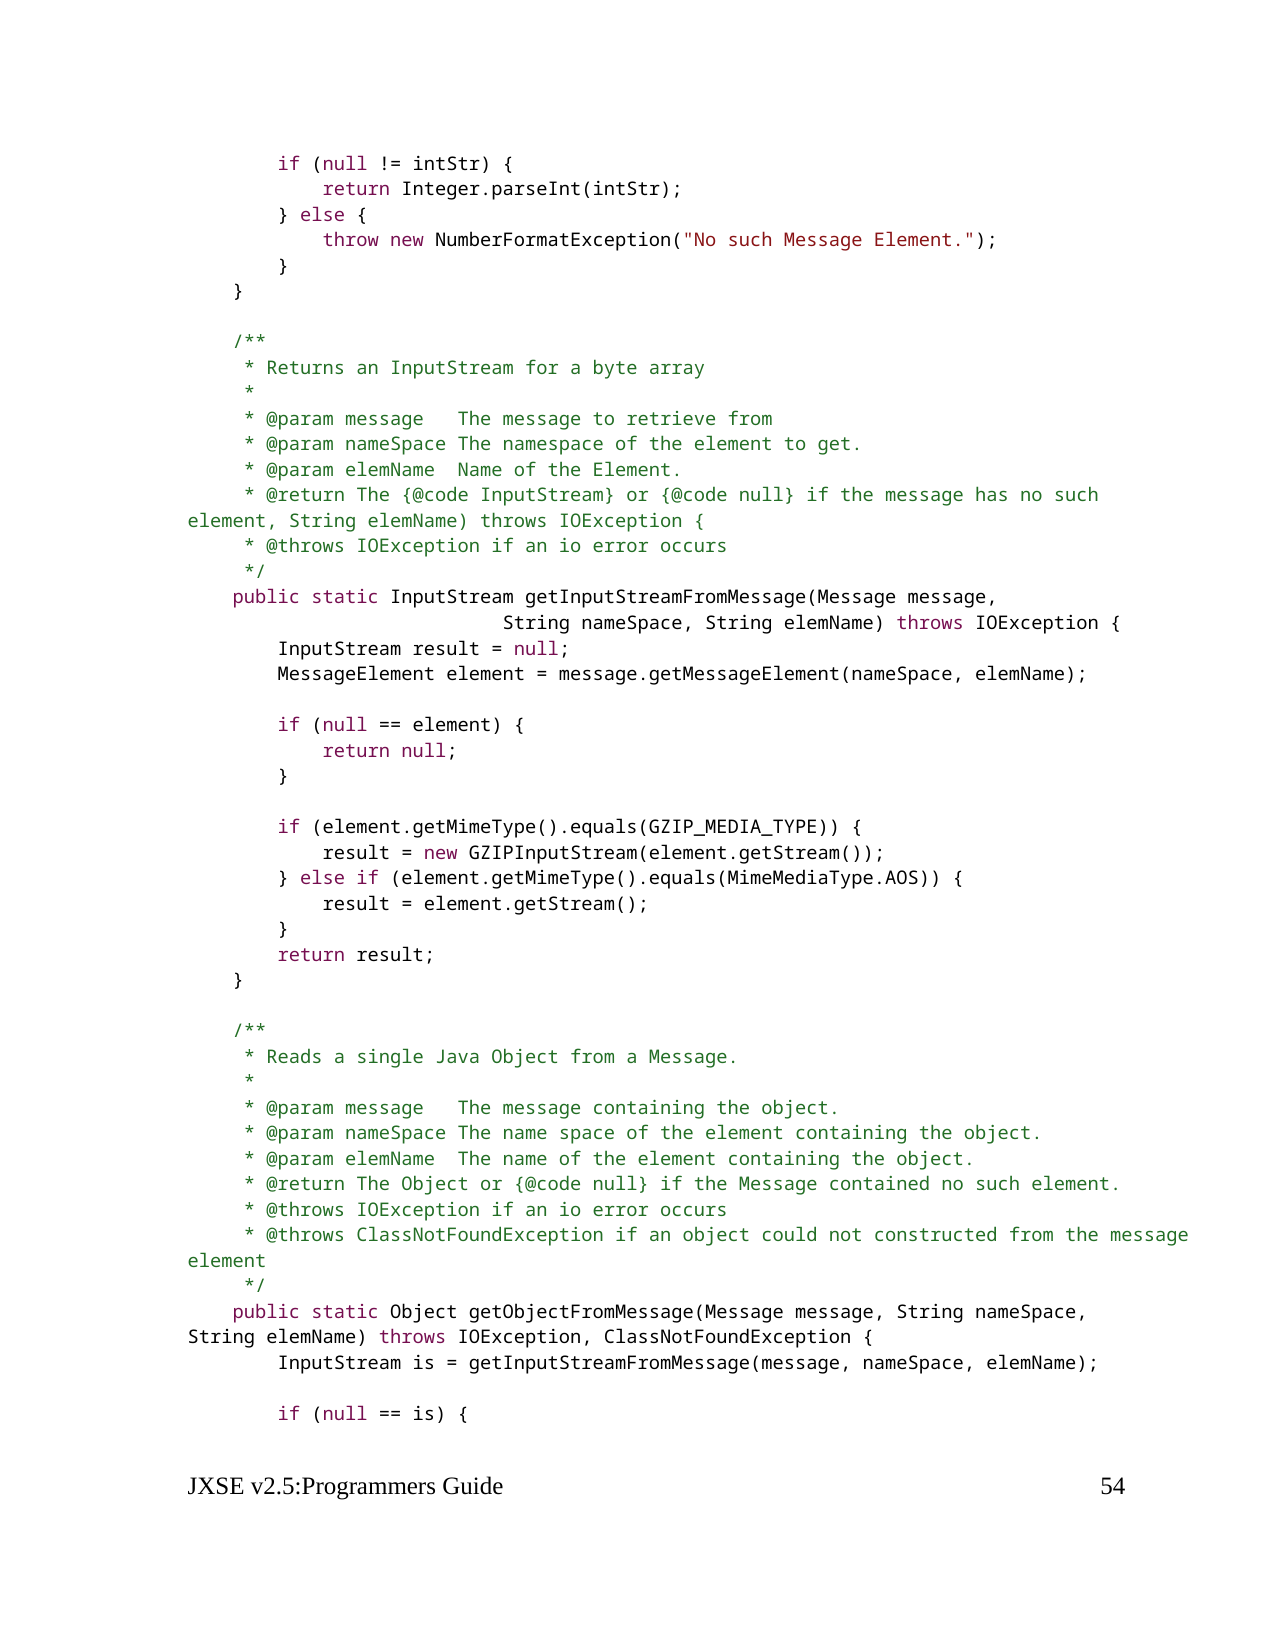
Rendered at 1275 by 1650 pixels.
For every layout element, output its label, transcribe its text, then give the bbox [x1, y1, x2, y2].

text * [187, 1069, 1125, 1094]
text * @return The Object or {@code null} if the Message contained no such element. [187, 1171, 1125, 1196]
text return result; [187, 941, 1125, 967]
text MessageElement element = message.getMessageElement(nameSpace, elemName); [187, 660, 1125, 686]
text return Integer.parseInt(intStr); [187, 176, 1125, 201]
text if (null != intStr) { [187, 150, 1125, 176]
text * @param elemName Name of the Element. [187, 456, 1125, 482]
text public static Object getObjectFromMessage(Message message, String nameSpace, String elemName) throws IOException, ClassNotFoundException { [187, 1298, 1125, 1349]
text */ [187, 558, 1125, 584]
text result = element.getStream(); [187, 890, 1125, 916]
text } else { [187, 201, 1125, 227]
text * [187, 380, 1125, 405]
text * Returns an InputStream for a byte array [187, 354, 1125, 380]
text throw new NumberFormatException("No such Message Element."); [187, 227, 1125, 252]
text public static InputStream getInputStreamFromMessage(Message message, [187, 584, 1125, 609]
text * @throws ClassNotFoundException if an object could not constructed from the message element [187, 1222, 1272, 1273]
text } [187, 916, 1125, 941]
text * @return The {@code InputStream} or {@code null} if the message has no such element, String elemName) throws IOException { [187, 482, 1125, 533]
text InputStream is = getInputStreamFromMessage(message, nameSpace, elemName); [187, 1349, 1125, 1375]
text /** [187, 1018, 1125, 1043]
text * @param message The message containing the object. [187, 1094, 1125, 1120]
text } [187, 967, 1125, 992]
text * @param nameSpace The name space of the element containing the object. [187, 1120, 1125, 1145]
text /** [187, 329, 1125, 354]
text if (element.getMimeType().equals(GZIP_MEDIA_TYPE)) { [187, 813, 1125, 839]
text * @throws IOException if an io error occurs [187, 533, 1125, 558]
text } [187, 762, 1125, 788]
text if (null == is) { [187, 1401, 1125, 1426]
text * Reads a single Java Object from a Message. [187, 1043, 1125, 1069]
text InputStream result = null; [187, 635, 1125, 660]
text String nameSpace, String elemName) throws IOException { [187, 609, 1125, 635]
text result = new GZIPInputStream(element.getStream()); [187, 839, 1125, 864]
text return null; [187, 737, 1125, 762]
text */ [187, 1273, 1125, 1298]
text * @param nameSpace The namespace of the element to get. [187, 431, 1125, 456]
text * @param elemName The name of the element containing the object. [187, 1145, 1125, 1171]
text * @param message The message to retrieve from [187, 405, 1125, 431]
text } else if (element.getMimeType().equals(MimeMediaType.AOS)) { [187, 864, 1125, 890]
text * @throws IOException if an io error occurs [187, 1196, 1125, 1222]
text } [187, 252, 1125, 278]
text } [187, 278, 1125, 303]
text if (null == element) { [187, 711, 1125, 737]
